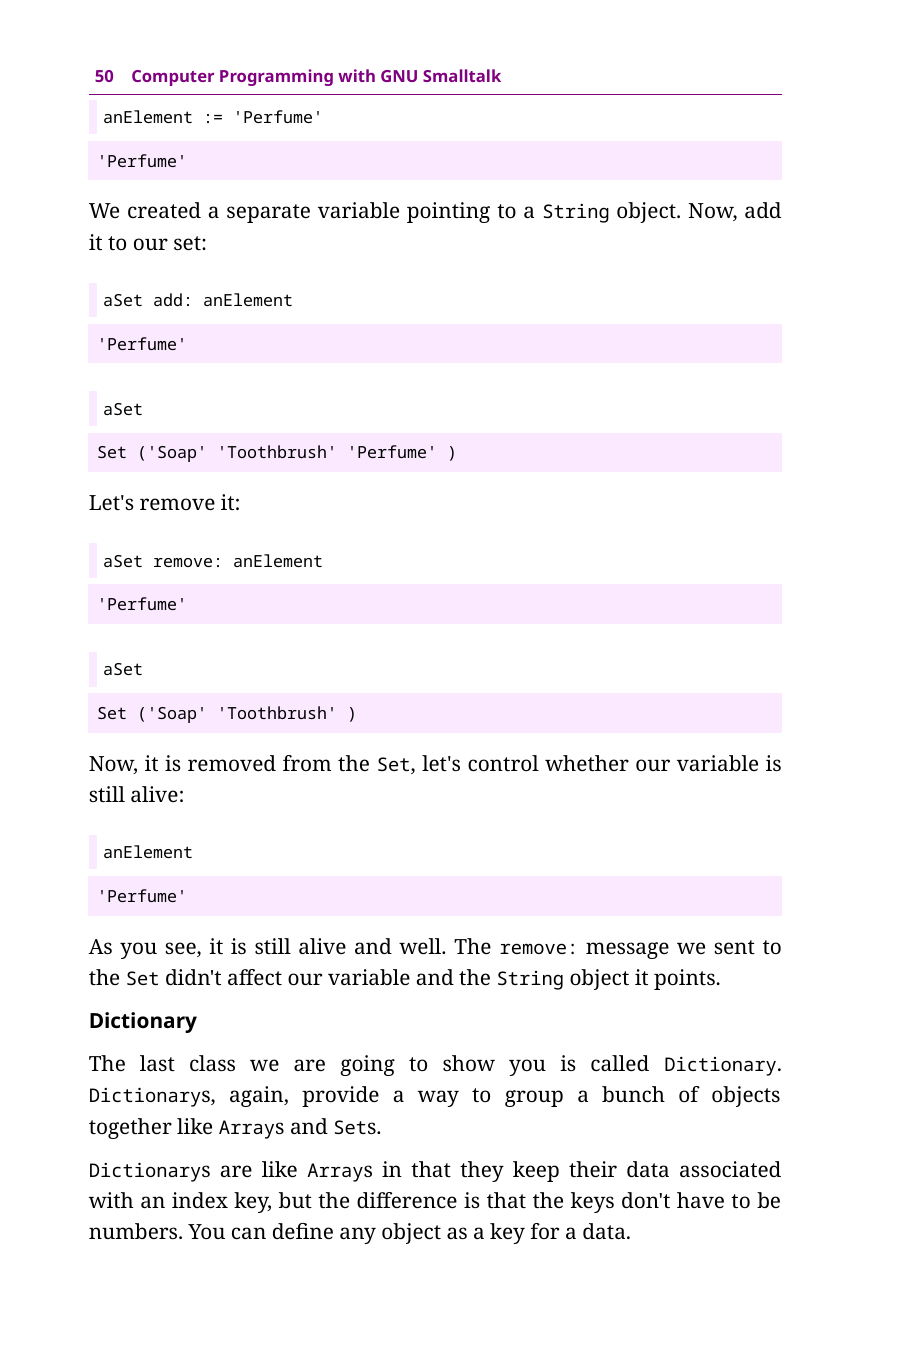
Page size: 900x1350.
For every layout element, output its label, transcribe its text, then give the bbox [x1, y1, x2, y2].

text anElement := 'Perfume' [97, 100, 782, 134]
text 'Perfume' [97, 149, 773, 172]
text aSet [97, 652, 782, 687]
text As you see, it is still alive and well. The remove: message we sent to the Set didn't affect our variable and the String object it points. [88, 932, 782, 992]
text Dictionarys are like Arrays in that they keep their data associated with an index key, but the difference is that the keys don't have to be numbers. You can define any object as a key for a data. [88, 1155, 782, 1246]
text Let's remove it: [88, 488, 782, 517]
text The last class we are going to show you is called Dictionary. Dictionarys, again, provide a way to group a bunch of objects together like Arrays and Sets. [88, 1049, 782, 1140]
subtitle Dictionary [88, 1006, 782, 1035]
text 'Perfume' [97, 333, 773, 355]
text aSet [97, 391, 782, 426]
text aSet remove: anElement [97, 543, 782, 578]
text We created a separate variable pointing to a String object. Now, add it to our set: [88, 197, 782, 256]
text Now, it is removed from the Set, let's control whether our variable is still alive: [88, 749, 782, 809]
text 'Perfume' [97, 885, 773, 907]
text Set ('Soap' 'Toothbrush' 'Perfume' ) [97, 441, 773, 464]
text 'Perfume' [97, 593, 773, 616]
text aSet add: anElement [97, 283, 782, 317]
text Set ('Soap' 'Toothbrush' ) [97, 702, 773, 724]
text anElement [97, 835, 782, 869]
